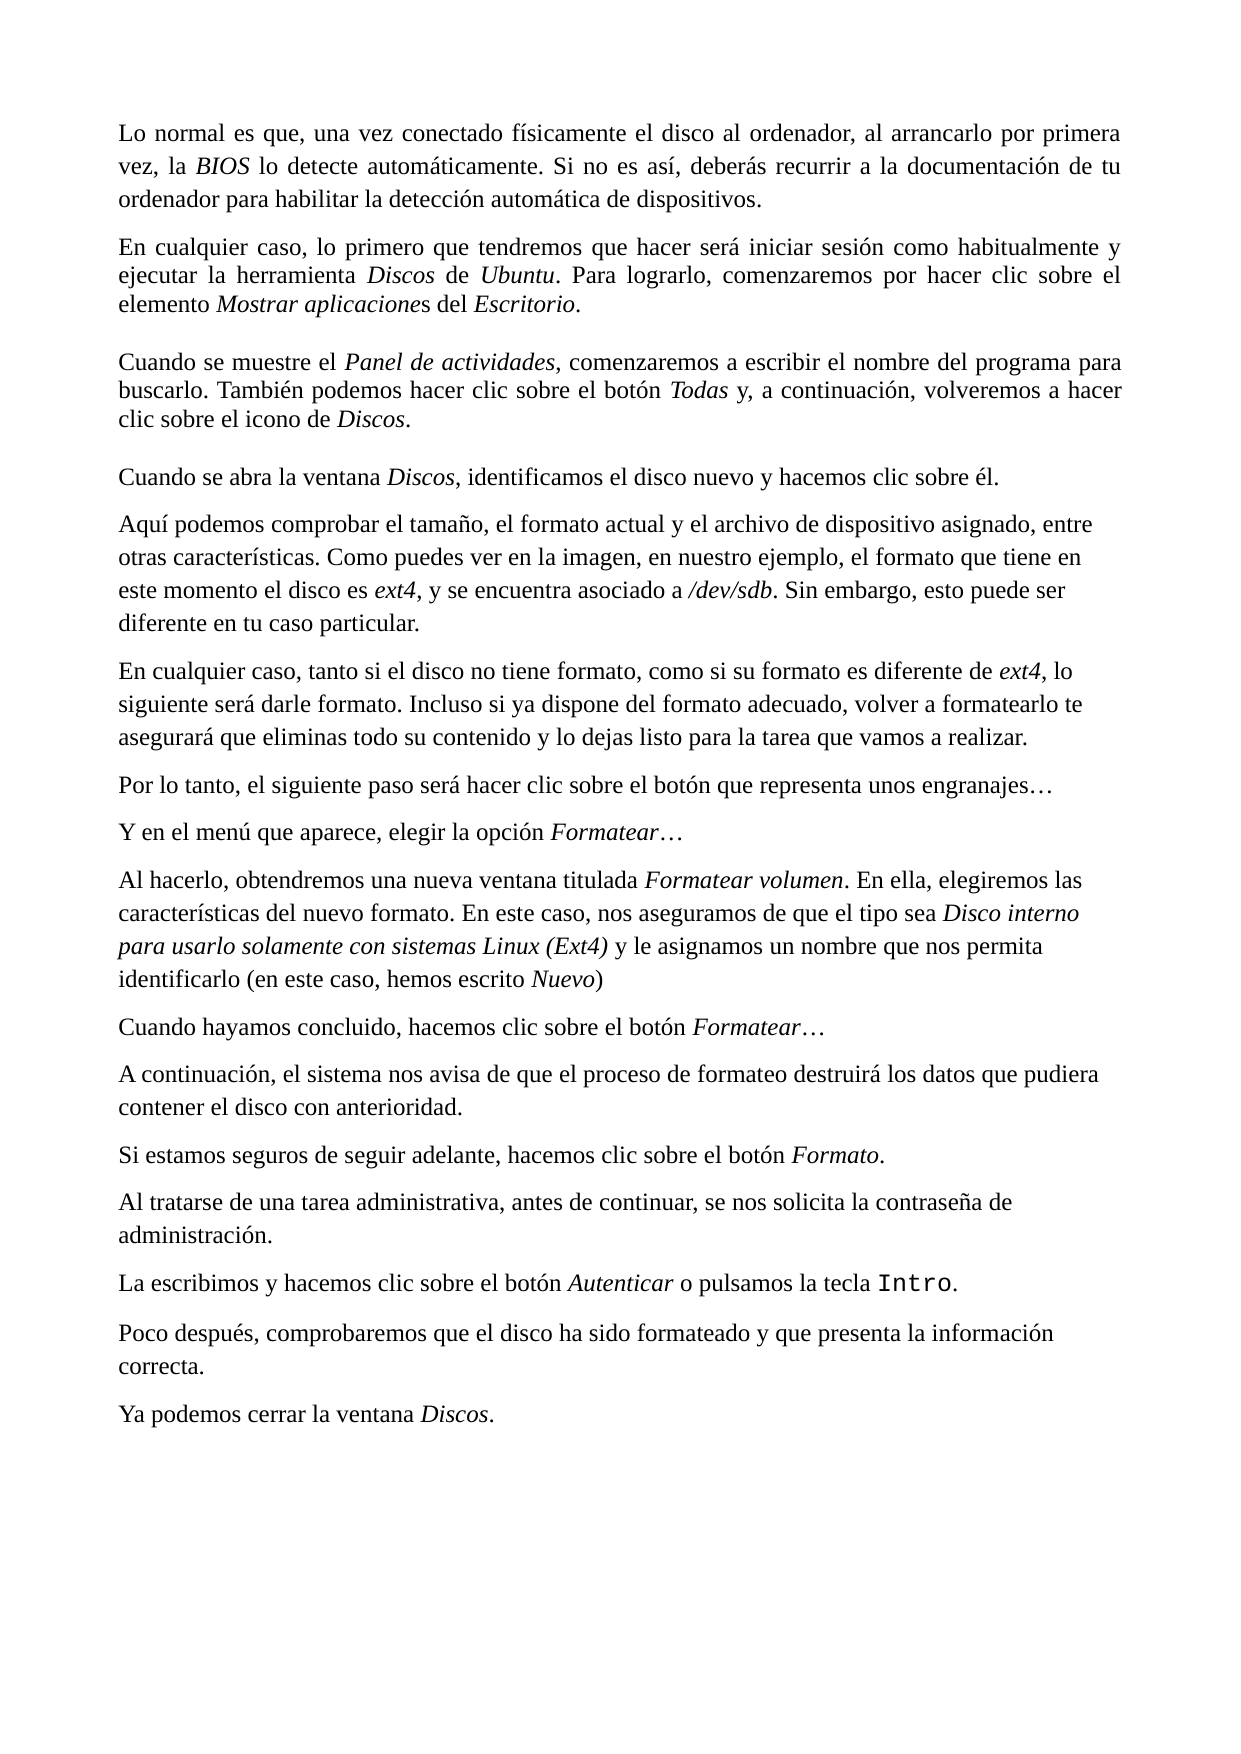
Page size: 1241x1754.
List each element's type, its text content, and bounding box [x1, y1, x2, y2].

text Al hacerlo, obtendremos una nueva ventana titulada Formatear volumen. En ella, elegiremos las características del nuevo formato. En este caso, nos aseguramos de que el tipo sea Disco interno para usarlo solamente con sistemas Linux (Ext4) y le asignamos un nombre que nos permita identificarlo (en este caso, hemos escrito Nuevo) [118, 865, 1122, 993]
text Lo normal es que, una vez conectado físicamente el disco al ordenador, al arrancarlo por primera vez, la BIOS lo detecte automáticamente. Si no es así, deberás recurrir a la documentación de tu ordenador para habilitar la detección automática de dispositivos. [118, 118, 1122, 213]
text Poco después, comprobaremos que el disco ha sido formateado y que presenta la información correcta. [118, 1318, 1122, 1380]
text Si estamos seguros de seguir adelante, hacemos clic sobre el botón Formato. [118, 1140, 1122, 1168]
text Al tratarse de una tarea administrativa, antes de continuar, se nos solicita la contraseña de administración. [118, 1187, 1122, 1249]
text Cuando se muestre el Panel de actividades, comenzaremos a escribir el nombre del programa para buscarlo. También podemos hacer clic sobre el botón Todas y, a continuación, volveremos a hacer clic sobre el icono de Discos. [118, 347, 1122, 433]
text Por lo tanto, el siguiente paso será hacer clic sobre el botón que representa unos engranajes… [118, 770, 1122, 798]
text A continuación, el sistema nos avisa de que el proceso de formateo destruirá los datos que pudiera contener el disco con anterioridad. [118, 1059, 1122, 1121]
text Y en el menú que aparece, elegir la opción Formatear… [118, 817, 1122, 846]
text En cualquier caso, lo primero que tendremos que hacer será iniciar sesión como habitualmente y ejecutar la herramienta Discos de Ubuntu. Para lograrlo, comenzaremos por hacer clic sobre el elemento Mostrar aplicaciones del Escritorio. [118, 232, 1122, 318]
text En cualquier caso, tanto si el disco no tiene formato, como si su formato es diferente de ext4, lo siguiente será darle formato. Incluso si ya dispone del formato adecuado, volver a formatearlo te asegurará que eliminas todo su contenido y lo dejas listo para la tarea que vamos a realizar. [118, 656, 1122, 751]
text La escribimos y hacemos clic sobre el botón Autenticar o pulsamos la tecla Intro. [118, 1268, 1122, 1299]
text Aquí podemos comprobar el tamaño, el formato actual y el archivo de dispositivo asignado, entre otras características. Como puedes ver en la imagen, en nuestro ejemplo, el formato que tiene en este momento el disco es ext4, y se encuentra asociado a /dev/sdb. Sin embargo, esto puede ser diferente en tu caso particular. [118, 509, 1122, 637]
text Cuando se abra la ventana Discos, identificamos el disco nuevo y hacemos clic sobre él. [118, 462, 1122, 491]
text Ya podemos cerrar la ventana Discos. [118, 1399, 1122, 1427]
text Cuando hayamos concluido, hacemos clic sobre el botón Formatear… [118, 1012, 1122, 1040]
